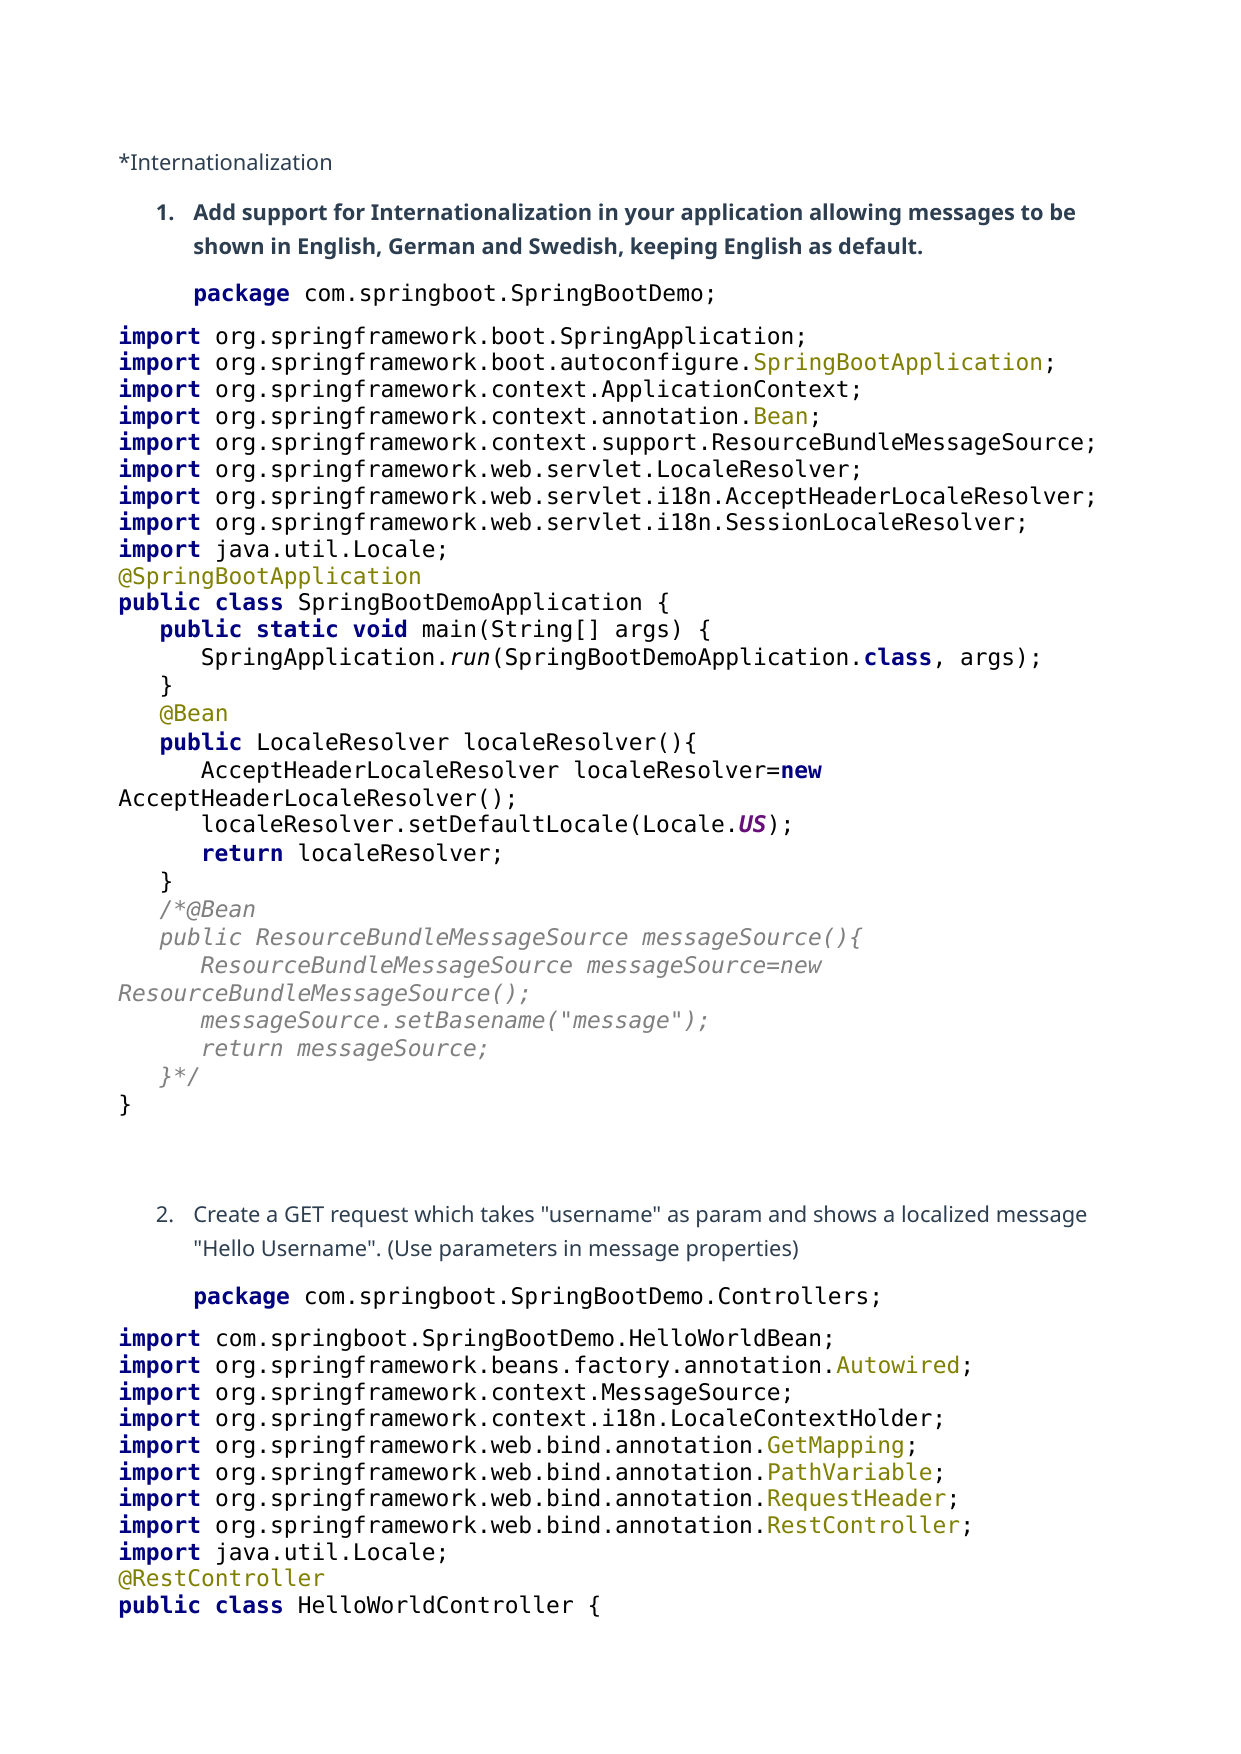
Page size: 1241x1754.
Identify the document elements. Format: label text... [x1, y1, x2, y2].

text AcceptHeaderLocaleResolver localeResolver=new AcceptHeaderLocaleResolver(); [118, 757, 1122, 812]
text @RestController [118, 1565, 1122, 1592]
text return localeResolver; [118, 840, 1122, 868]
text }*/ [118, 1063, 1122, 1091]
text public ResourceBundleMessageSource messageSource(){ [118, 924, 1122, 952]
text /*@Bean [118, 896, 1122, 924]
text } [118, 672, 1122, 701]
text import org.springframework.web.bind.annotation.PathVariable; [118, 1459, 1122, 1485]
text import org.springframework.boot.autoconfigure.SpringBootApplication; [118, 349, 1122, 376]
list Add support for Internationalization in your application allowing messages to be shown in English, German and Swedish, keeping English as default. [156, 197, 1122, 261]
text } [118, 1091, 1122, 1118]
text @SpringBootApplication [118, 563, 1122, 589]
text ResourceBundleMessageSource messageSource=new ResourceBundleMessageSource(); [118, 952, 1122, 1007]
text import java.util.Locale; [118, 1539, 1122, 1565]
list Create a GET request which takes "username" as param and shows a localized message "Hello Username". (Use parameters in message properties) [156, 1199, 1122, 1263]
text import org.springframework.context.ApplicationContext; [118, 376, 1122, 403]
text import org.springframework.web.servlet.i18n.AcceptHeaderLocaleResolver; [118, 483, 1122, 509]
text localeResolver.setDefaultLocale(Locale.US); [118, 812, 1122, 840]
text import org.springframework.context.i18n.LocaleContextHolder; [118, 1405, 1122, 1432]
text @Bean [118, 701, 1122, 729]
text import org.springframework.beans.factory.annotation.Autowired; [118, 1352, 1122, 1379]
text import org.springframework.boot.SpringApplication; [118, 323, 1122, 349]
text import org.springframework.web.bind.annotation.RestController; [118, 1512, 1122, 1539]
text import java.util.Locale; [118, 536, 1122, 563]
text public class HelloWorldController { [118, 1592, 1122, 1619]
list package com.springboot.SpringBootDemo; [156, 281, 1122, 307]
text import org.springframework.web.servlet.i18n.SessionLocaleResolver; [118, 509, 1122, 536]
text public LocaleResolver localeResolver(){ [118, 729, 1122, 757]
text import org.springframework.context.annotation.Bean; [118, 403, 1122, 429]
text import org.springframework.context.MessageSource; [118, 1379, 1122, 1405]
text import org.springframework.web.bind.annotation.GetMapping; [118, 1432, 1122, 1459]
text public static void main(String[] args) { [118, 616, 1122, 644]
text import org.springframework.web.bind.annotation.RequestHeader; [118, 1485, 1122, 1512]
text } [118, 868, 1122, 896]
list package com.springboot.SpringBootDemo.Controllers; [156, 1283, 1122, 1310]
text SpringApplication.run(SpringBootDemoApplication.class, args); [118, 644, 1122, 672]
text *Internationalization [118, 147, 1122, 177]
text public class SpringBootDemoApplication { [118, 589, 1122, 616]
text messageSource.setBasename("message"); [118, 1007, 1122, 1035]
text return messageSource; [118, 1035, 1122, 1063]
text import org.springframework.web.servlet.LocaleResolver; [118, 456, 1122, 483]
text import com.springboot.SpringBootDemo.HelloWorldBean; [118, 1325, 1122, 1352]
text import org.springframework.context.support.ResourceBundleMessageSource; [118, 429, 1122, 456]
